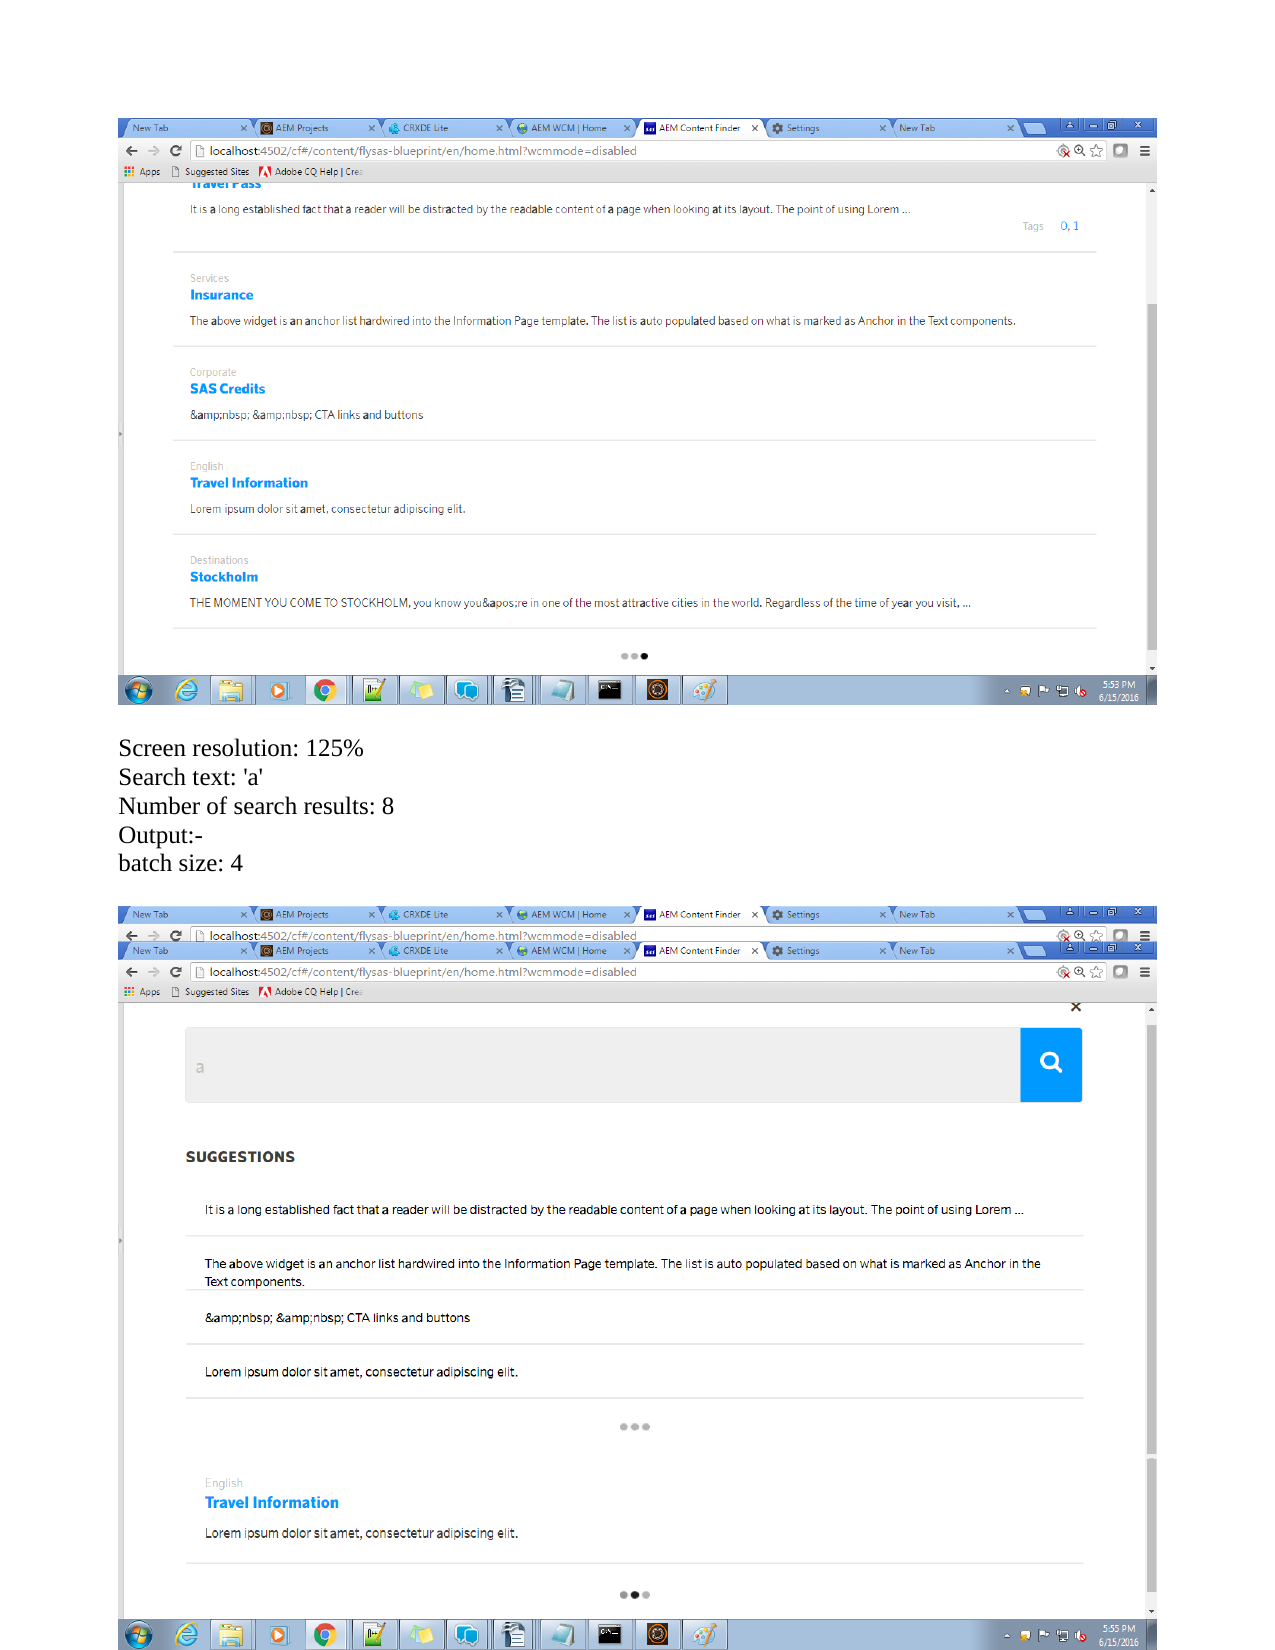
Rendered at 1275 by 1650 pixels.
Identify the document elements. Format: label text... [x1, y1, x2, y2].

text Screen resolution: 125% [118, 733, 1157, 762]
text Search text: 'a' [118, 762, 1157, 791]
text batch size: 4 [118, 848, 1157, 877]
picture [118, 118, 1157, 705]
picture [118, 906, 1157, 1650]
text Number of search results: 8 [118, 791, 1157, 820]
text Output:- [118, 820, 1157, 848]
